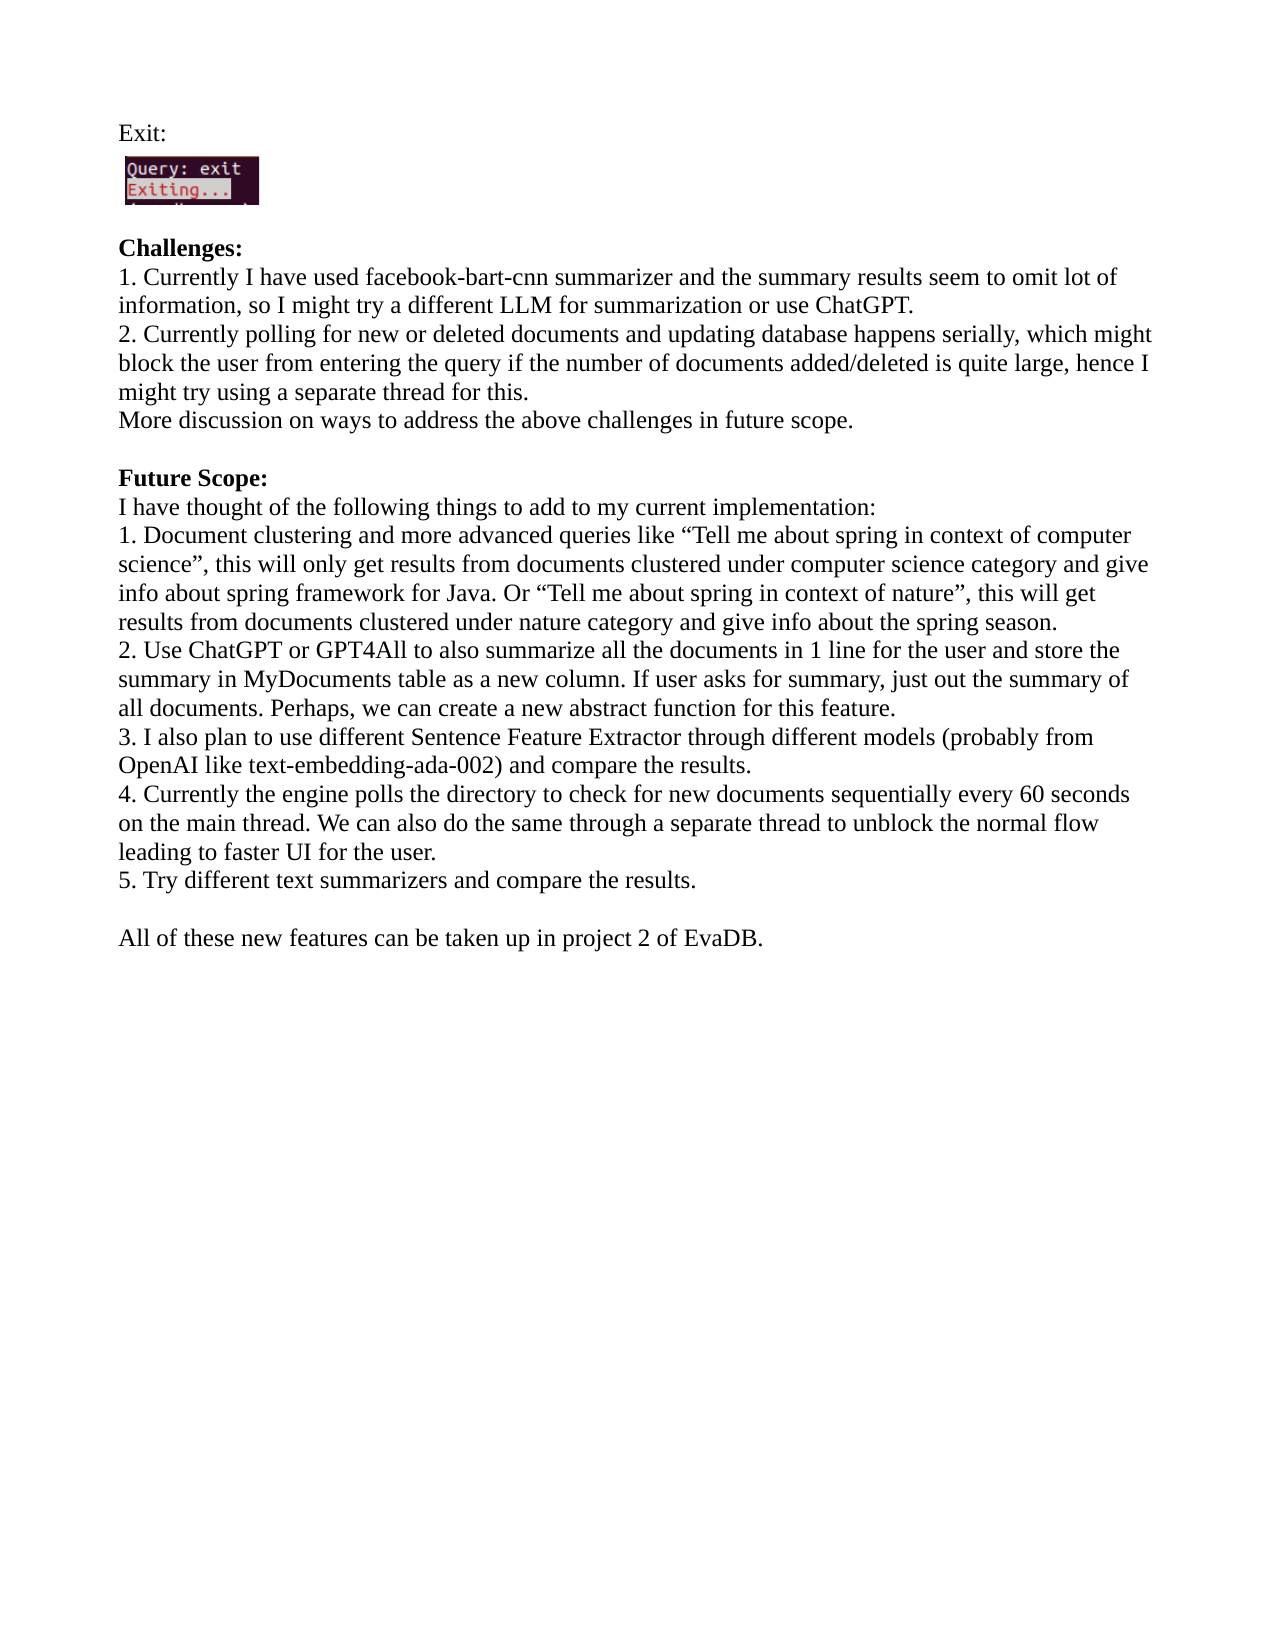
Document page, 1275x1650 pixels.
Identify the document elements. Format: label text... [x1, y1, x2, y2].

picture [125, 156, 260, 205]
text 3. I also plan to use different Sentence Feature Extractor through different models (probably from OpenAI like text-embedding-ada-002) and compare the results. [118, 722, 1157, 779]
text 2. Use ChatGPT or GPT4All to also summarize all the documents in 1 line for the user and store the summary in MyDocuments table as a new column. If user asks for summary, just out the summary of all documents. Perhaps, we can create a new abstract function for this feature. [118, 636, 1157, 722]
text 1. Document clustering and more advanced queries like “Tell me about spring in context of computer science”, this will only get results from documents clustered under computer science category and give info about spring framework for Java. Or “Tell me about spring in context of nature”, this will get results from documents clustered under nature category and give info about the spring season. [118, 521, 1157, 636]
text Challenges: [118, 233, 1157, 262]
text 1. Currently I have used facebook-bart-cnn summarizer and the summary results seem to omit lot of information, so I might try a different LLM for summarization or use ChatGPT. [118, 262, 1157, 319]
text Future Scope: [118, 463, 1157, 492]
text I have thought of the following things to add to my current implementation: [118, 492, 1157, 521]
text More discussion on ways to address the above challenges in future scope. [118, 406, 1157, 434]
text 4. Currently the engine polls the directory to check for new documents sequentially every 60 seconds on the main thread. We can also do the same through a separate thread to unblock the normal flow leading to faster UI for the user. [118, 779, 1157, 866]
text All of these new features can be taken up in project 2 of EvaDB. [118, 923, 1157, 952]
text 2. Currently polling for new or deleted documents and updating database happens serially, which might block the user from entering the query if the number of documents added/deleted is quite large, hence I might try using a separate thread for this. [118, 319, 1157, 406]
text 5. Try different text summarizers and compare the results. [118, 866, 1157, 894]
text Exit: [118, 118, 1157, 147]
